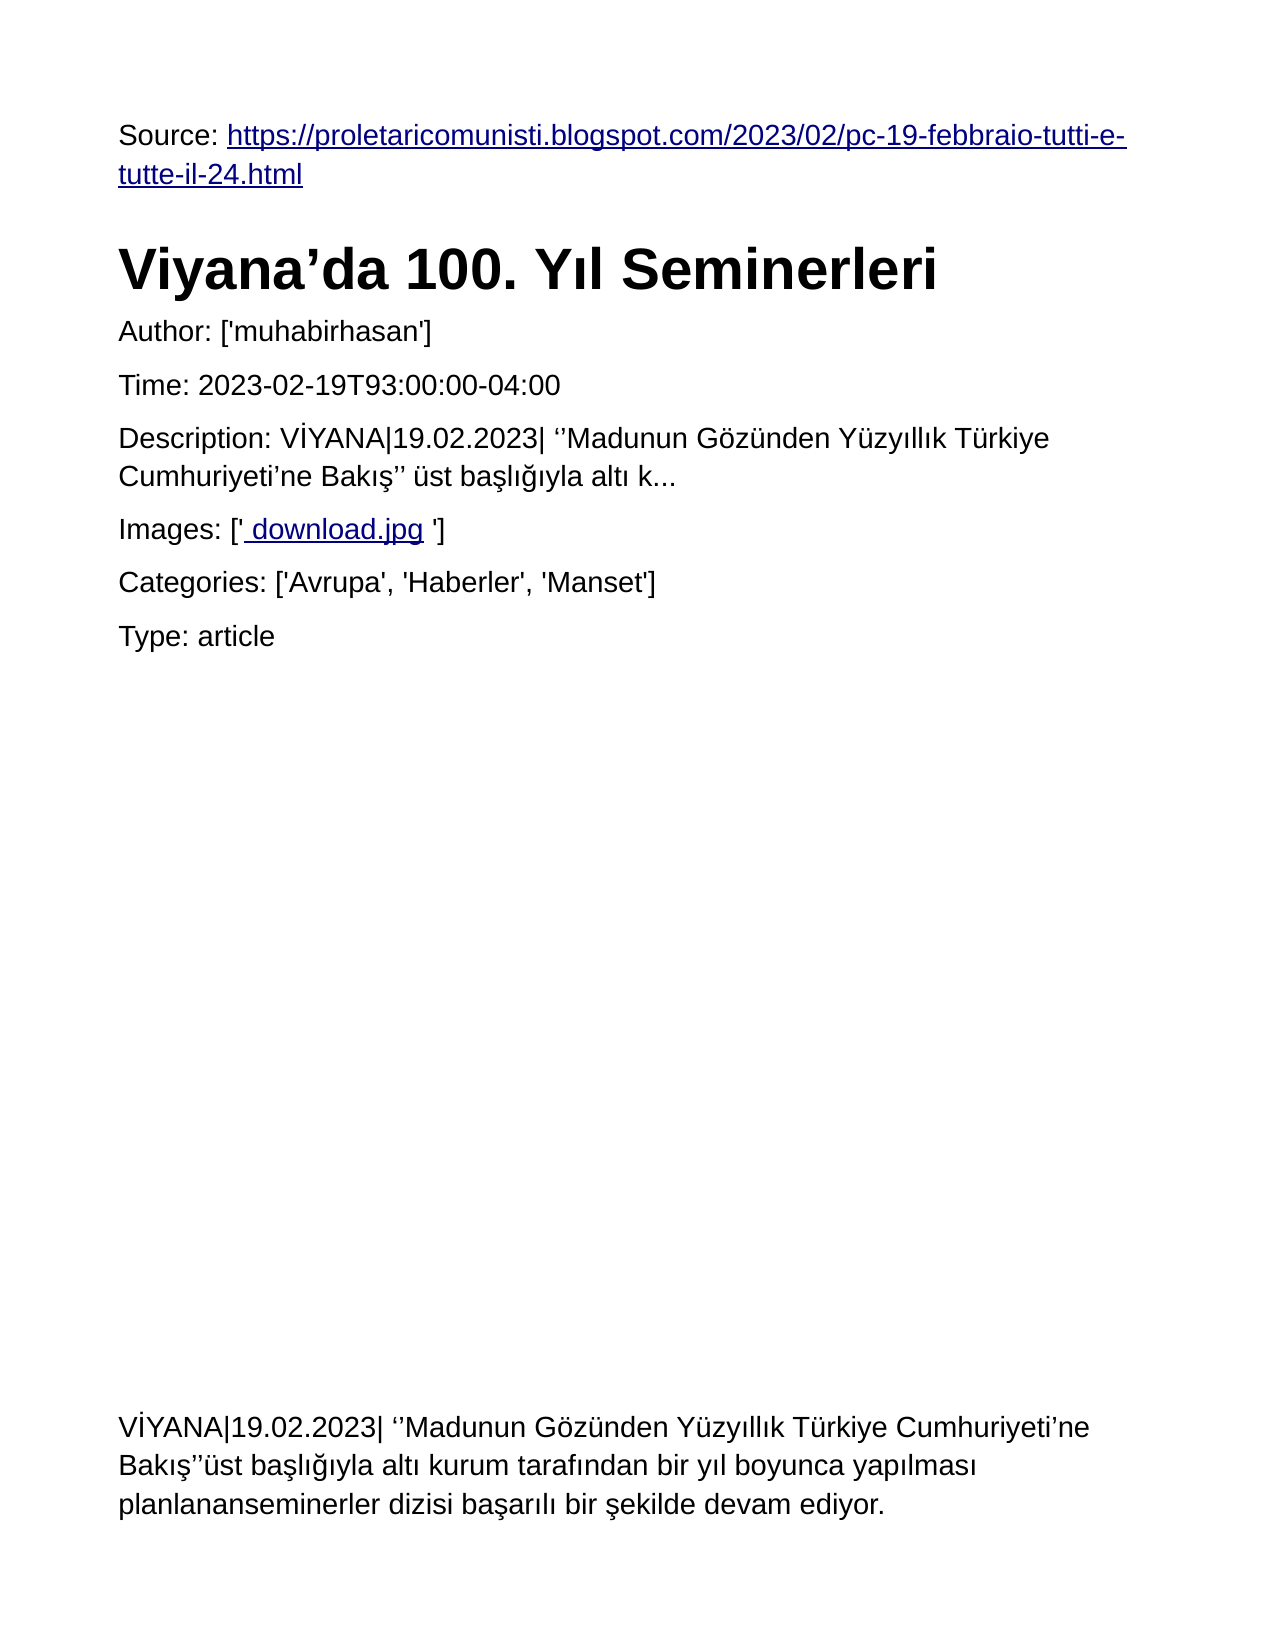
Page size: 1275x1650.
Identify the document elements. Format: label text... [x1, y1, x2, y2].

text Source: https://proletaricomunisti.blogspot.com/2023/02/pc-19-febbraio-tutti-e-tutte-il-24.html [118, 118, 1157, 190]
text Type: article [118, 618, 1157, 652]
text Author: ['muhabirhasan'] [118, 314, 1157, 348]
text Time: 2023-02-19T93:00:00-04:00 [118, 367, 1157, 401]
text Categories: ['Avrupa', 'Haberler', 'Manset'] [118, 565, 1157, 599]
subtitle Viyana’da 100. Yıl Seminerleri [118, 235, 1157, 302]
text VİYANA|19.02.2023| ‘’Madunun Gözünden Yüzyıllık Türkiye Cumhuriyeti’ne Bakış’’üst başlığıyla altı kurum tarafından bir yıl boyunca yapılması planlananseminerler dizisi başarılı bir şekilde devam ediyor. [118, 1410, 1157, 1520]
text Images: [' download.jpg '] [118, 512, 1157, 546]
text Description: VİYANA|19.02.2023| ‘’Madunun Gözünden Yüzyıllık Türkiye Cumhuriyeti’ne Bakış’’ üst başlığıyla altı k... [118, 421, 1157, 493]
